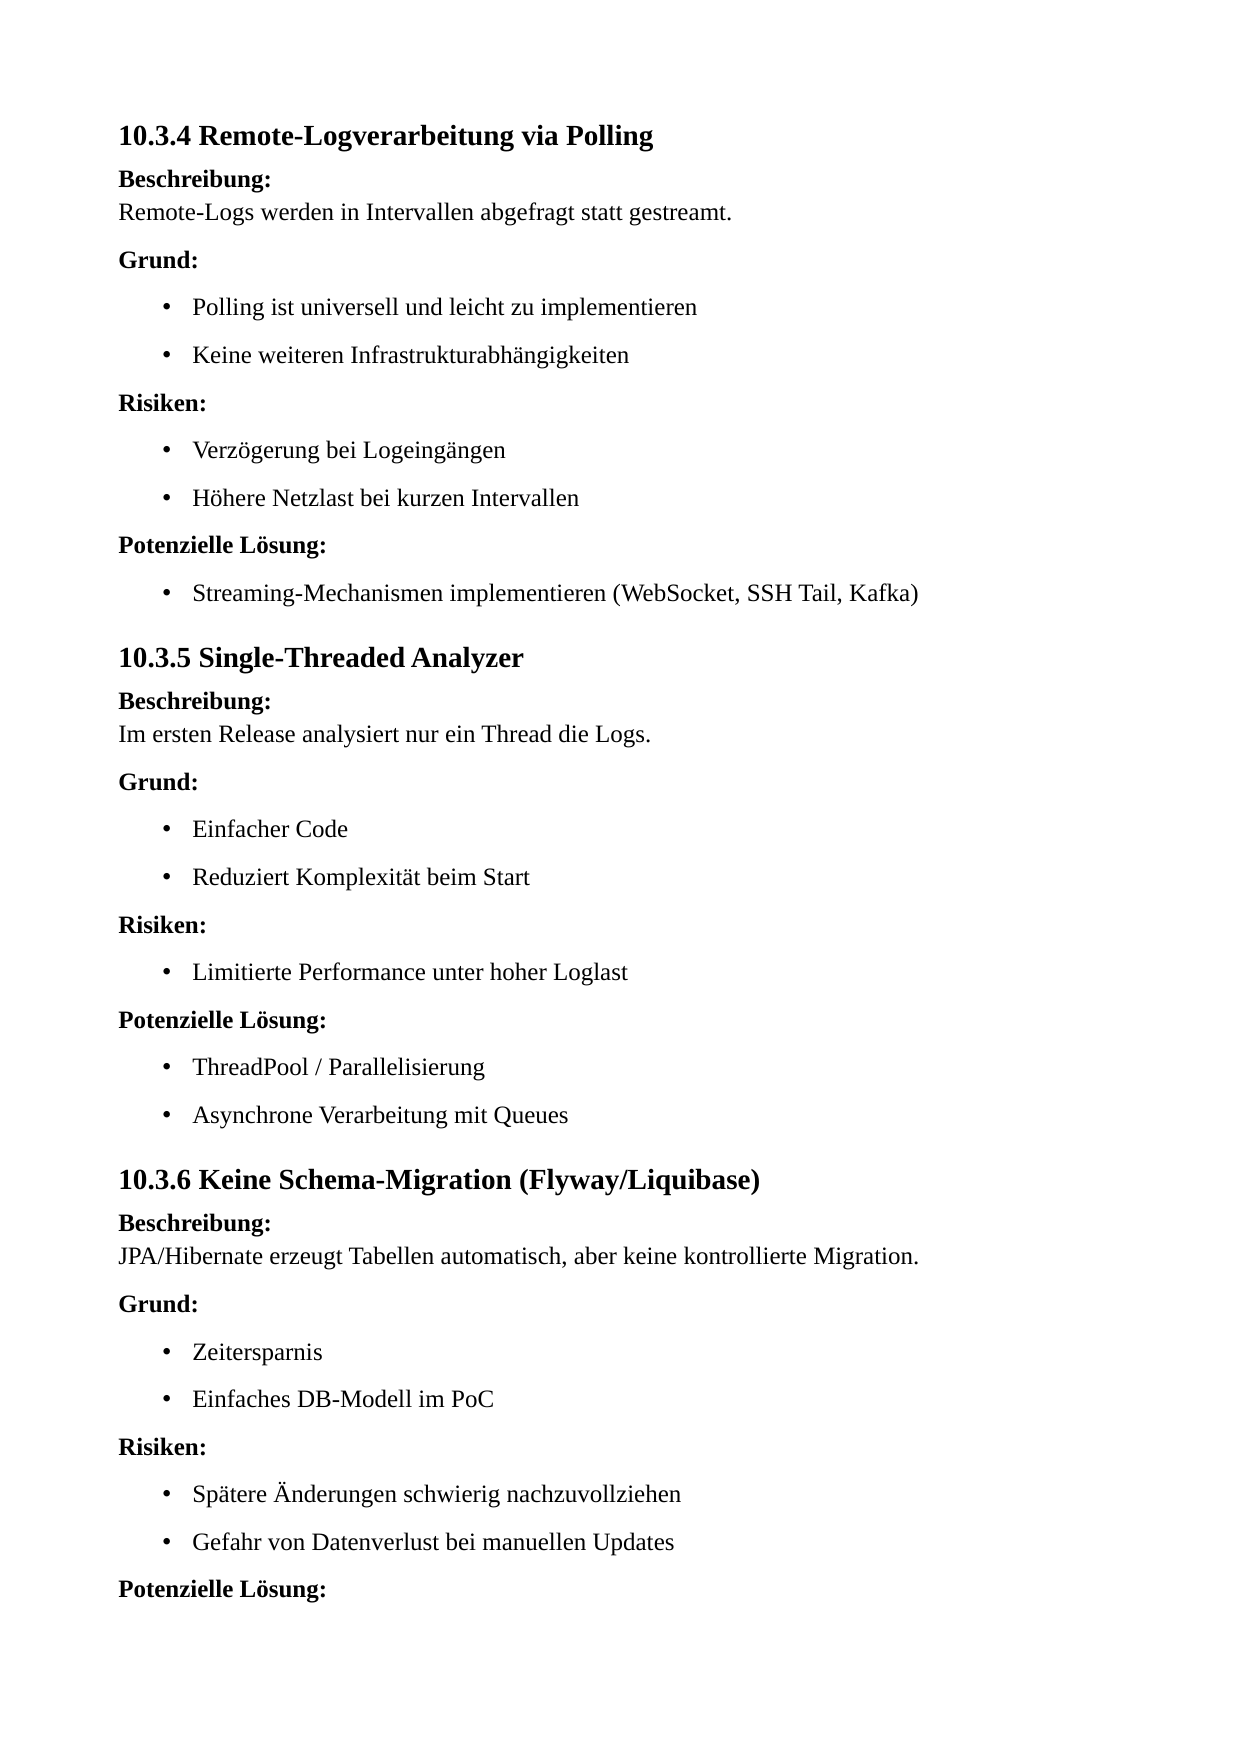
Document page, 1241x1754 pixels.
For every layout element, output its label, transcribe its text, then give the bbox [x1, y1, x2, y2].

text Beschreibung: Remote-Logs werden in Intervallen abgefragt statt gestreamt. [118, 164, 1122, 226]
subtitle 10.3.4 Remote-Logverarbeitung via Polling [118, 118, 1122, 152]
text Grund: [118, 1289, 1122, 1318]
list Höhere Netzlast bei kurzen Intervallen [162, 483, 1122, 512]
text Beschreibung: JPA/Hibernate erzeugt Tabellen automatisch, aber keine kontrollierte Migration. [118, 1208, 1122, 1270]
text Risiken: [118, 910, 1122, 938]
text Risiken: [118, 388, 1122, 416]
list Zeitersparnis [162, 1337, 1122, 1365]
list Limitierte Performance unter hoher Loglast [162, 957, 1122, 986]
subtitle 10.3.6 Keine Schema-Migration (Flyway/Liquibase) [118, 1162, 1122, 1196]
list Reduziert Komplexität beim Start [162, 862, 1122, 891]
text Potenzielle Lösung: [118, 530, 1122, 559]
text Grund: [118, 245, 1122, 273]
text Grund: [118, 767, 1122, 796]
list Streaming-Mechanismen implementieren (WebSocket, SSH Tail, Kafka) [162, 578, 1122, 607]
text Beschreibung: Im ersten Release analysiert nur ein Thread die Logs. [118, 686, 1122, 748]
text Potenzielle Lösung: [118, 1005, 1122, 1034]
list Einfacher Code [162, 814, 1122, 843]
subtitle 10.3.5 Single-Threaded Analyzer [118, 640, 1122, 674]
list Polling ist universell und leicht zu implementieren [162, 292, 1122, 321]
list Gefahr von Datenverlust bei manuellen Updates [162, 1527, 1122, 1556]
list Spätere Änderungen schwierig nachzuvollziehen [162, 1479, 1122, 1508]
list Keine weiteren Infrastrukturabhängigkeiten [162, 340, 1122, 369]
list Einfaches DB-Modell im PoC [162, 1384, 1122, 1413]
list Verzögerung bei Logeingängen [162, 435, 1122, 464]
list ThreadPool / Parallelisierung [162, 1052, 1122, 1081]
list Asynchrone Verarbeitung mit Queues [162, 1100, 1122, 1129]
text Risiken: [118, 1432, 1122, 1461]
text Potenzielle Lösung: [118, 1574, 1122, 1603]
